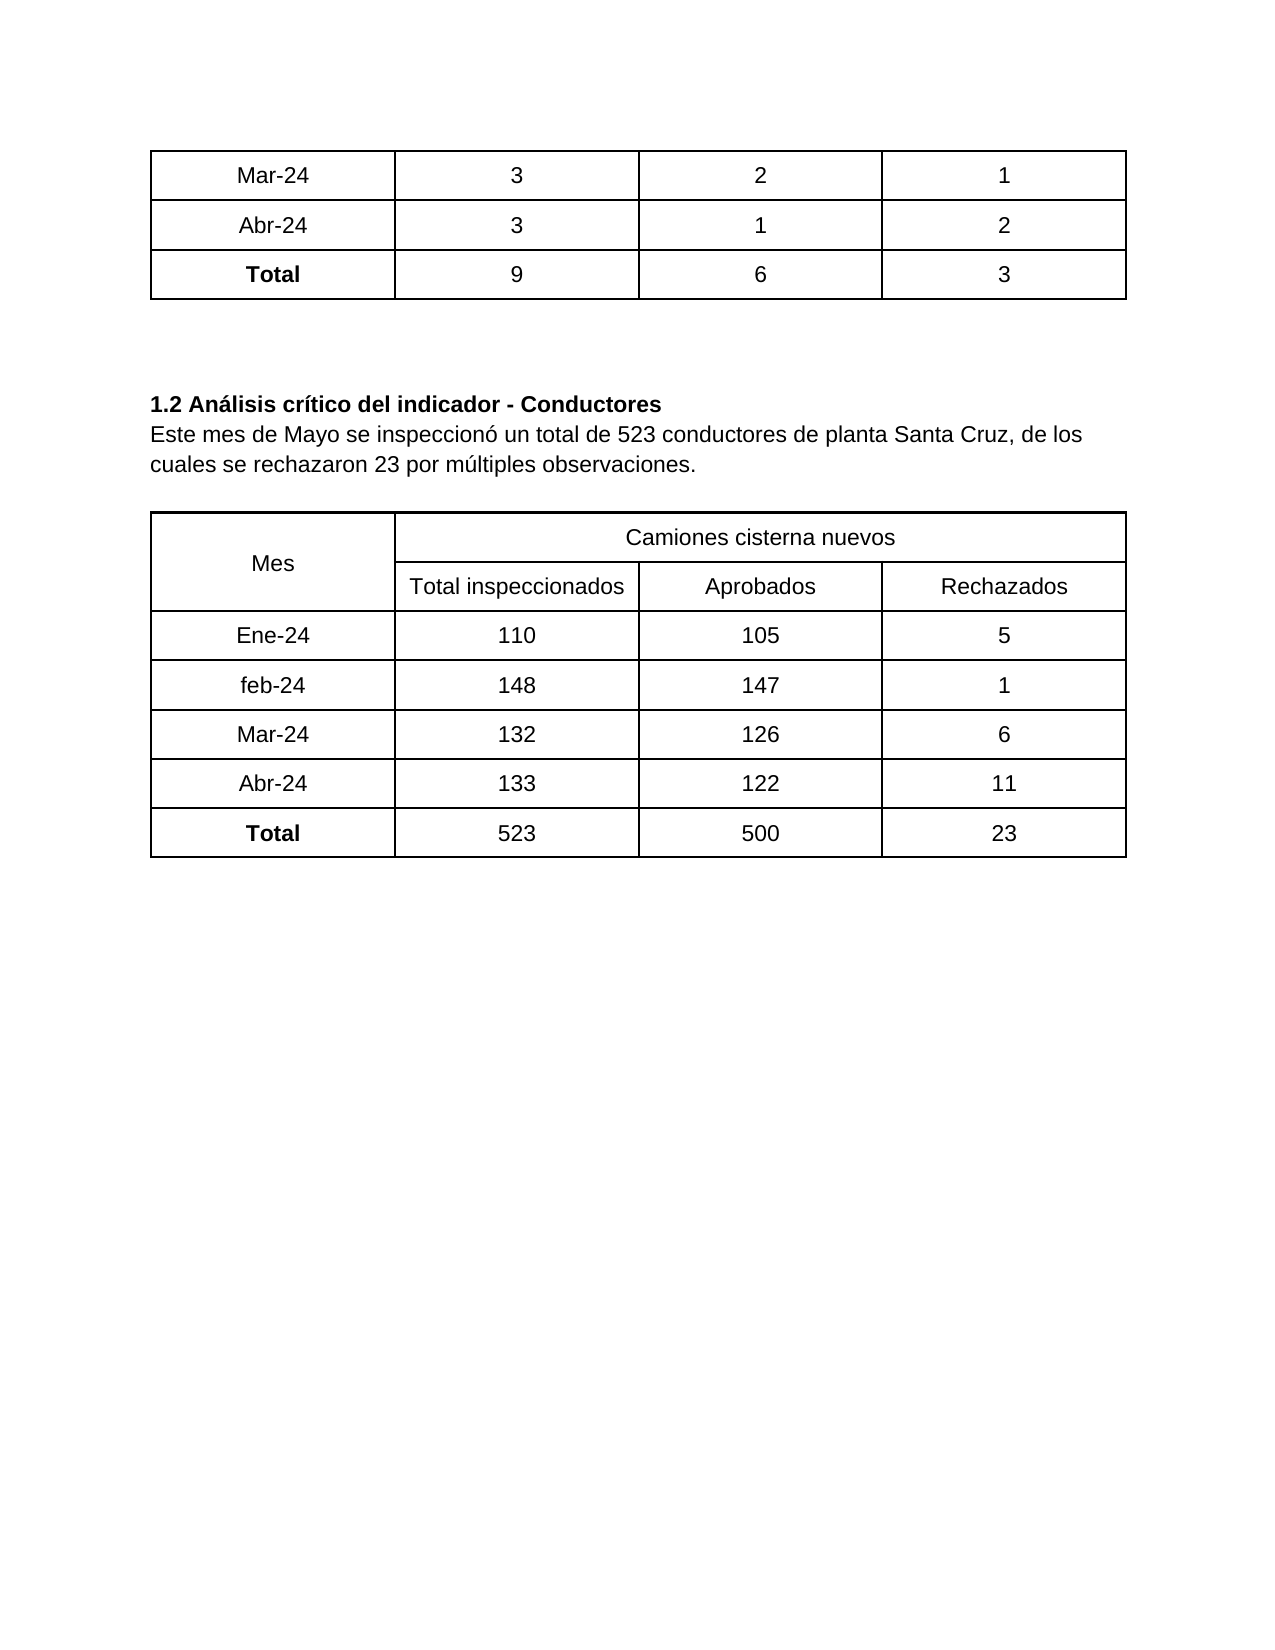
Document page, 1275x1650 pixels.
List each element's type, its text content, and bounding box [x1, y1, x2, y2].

table_cell 9 [396, 251, 638, 298]
table_cell 133 [396, 760, 638, 807]
table_header Camiones cisterna nuevos [396, 514, 1125, 561]
table_cell 5 [883, 612, 1125, 659]
text 1.2 Análisis crítico del indicador - Conductores [150, 391, 1125, 417]
table_cell 3 [883, 251, 1125, 298]
table_cell 3 [396, 201, 638, 248]
table_cell Mar-24 [152, 711, 394, 758]
table_cell 6 [640, 251, 881, 298]
table_cell 2 [640, 152, 881, 199]
table_cell 1 [640, 201, 881, 248]
table_cell 126 [640, 711, 881, 758]
table_cell Aprobados [640, 563, 881, 610]
table_cell Abr-24 [152, 201, 394, 248]
table_cell Total inspeccionados [396, 563, 638, 610]
table_cell feb-24 [152, 661, 394, 708]
table_cell 110 [396, 612, 638, 659]
table_cell 523 [396, 809, 638, 856]
table_cell Total [152, 809, 394, 856]
table_cell Mar-24 [152, 152, 394, 199]
table_cell 6 [883, 711, 1125, 758]
table_cell 3 [396, 152, 638, 199]
table_cell Total [152, 251, 394, 298]
text Este mes de Mayo se inspeccionó un total de 523 conductores de planta Santa Cruz, de los cuales se rechazaron 23 por múltiples observaciones. [150, 421, 1125, 477]
table_cell 2 [883, 201, 1125, 248]
table_cell 122 [640, 760, 881, 807]
table_cell Ene-24 [152, 612, 394, 659]
table_cell Rechazados [883, 563, 1125, 610]
table_cell 11 [883, 760, 1125, 807]
table_header Mes [152, 514, 394, 610]
table_cell 148 [396, 661, 638, 708]
table_cell 132 [396, 711, 638, 758]
table_cell 23 [883, 809, 1125, 856]
table_cell 147 [640, 661, 881, 708]
table_cell Abr-24 [152, 760, 394, 807]
table_cell 500 [640, 809, 881, 856]
table_cell 1 [883, 661, 1125, 708]
table_cell 1 [883, 152, 1125, 199]
table_cell 105 [640, 612, 881, 659]
